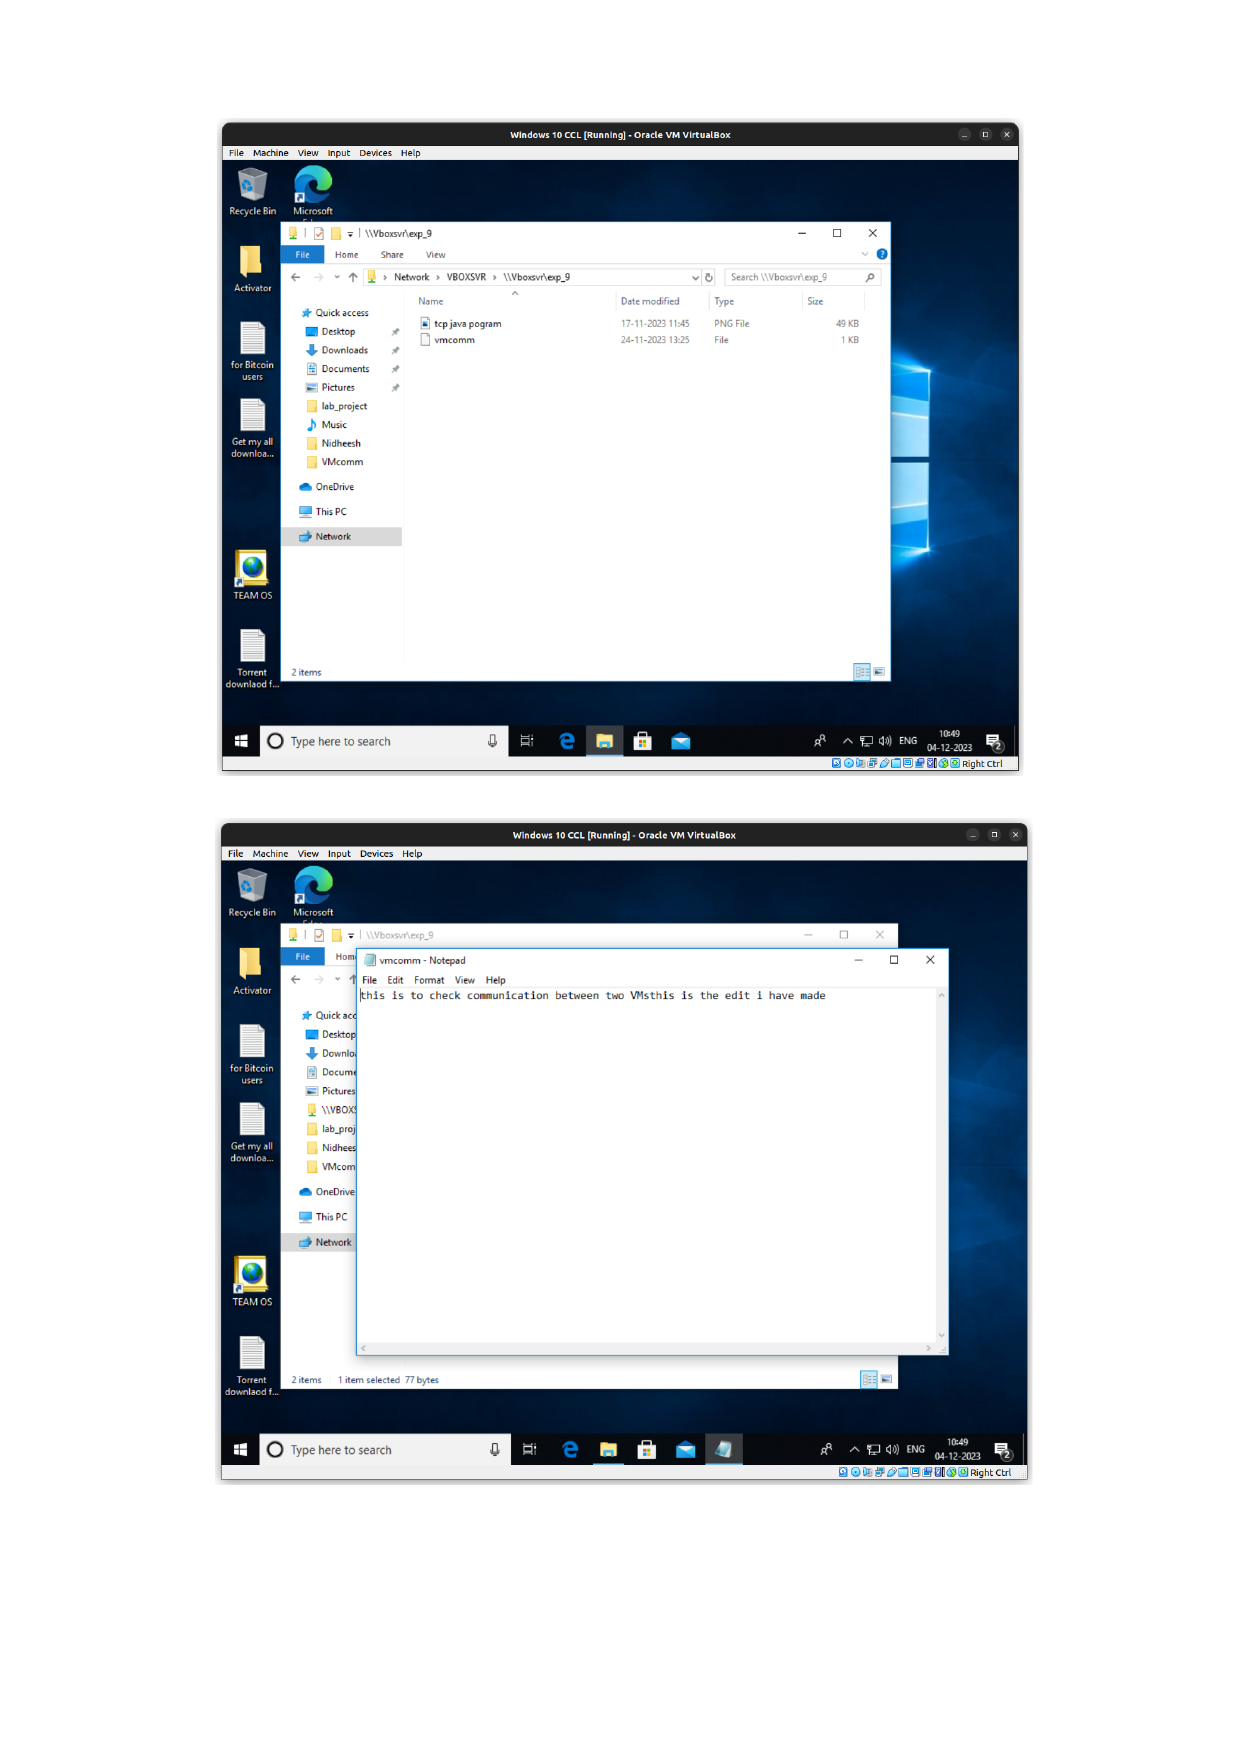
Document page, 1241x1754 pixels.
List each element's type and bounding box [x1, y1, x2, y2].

picture [216, 118, 1024, 776]
picture [215, 818, 1033, 1485]
